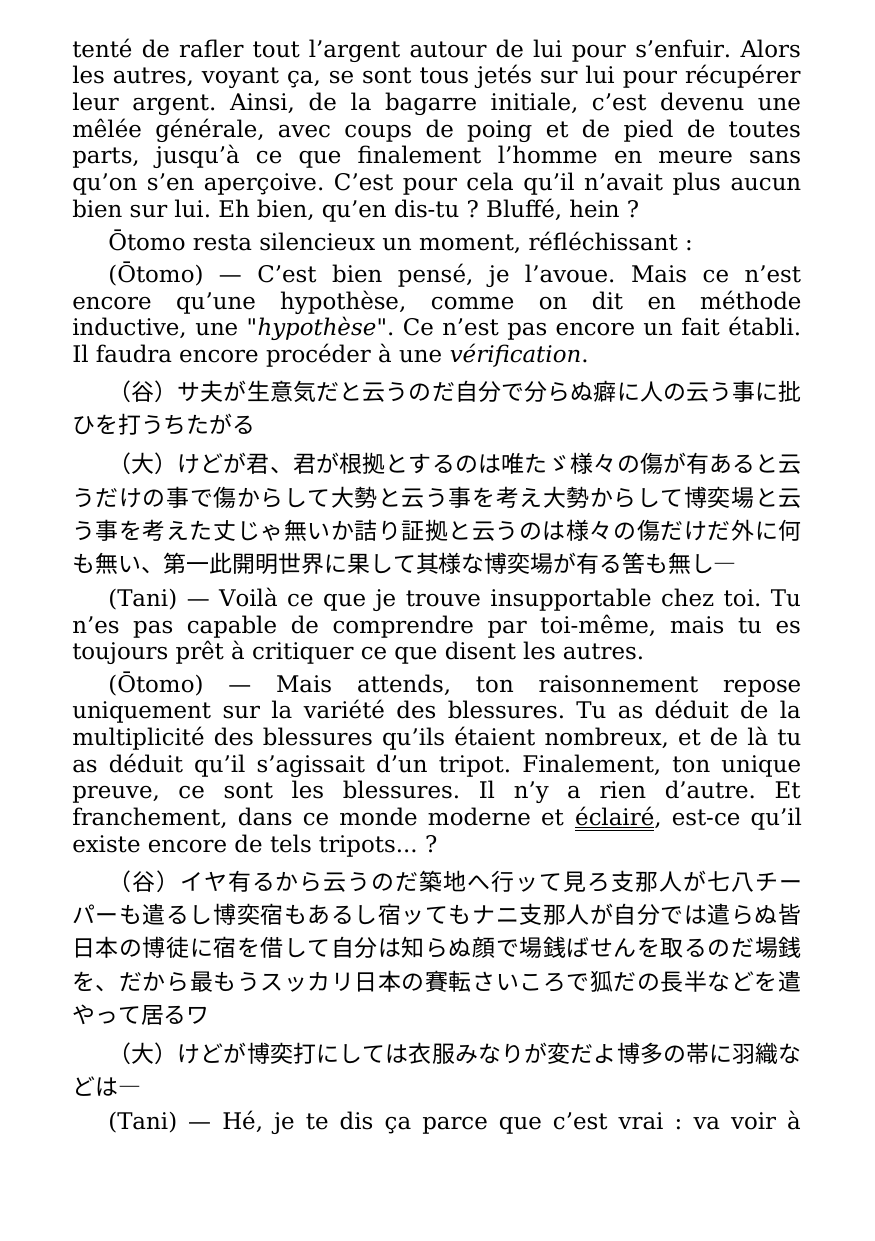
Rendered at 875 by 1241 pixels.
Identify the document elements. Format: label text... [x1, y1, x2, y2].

text tenté de rafler tout l’argent autour de lui pour s’enfuir. Alors les autres, voyant ça, se sont tous jetés sur lui pour récupérer leur argent. Ainsi, de la bagarre initiale, c’est devenu une mêlée générale, avec coups de poing et de pied de toutes parts, jusqu’à ce que finalement l’homme en meure sans qu’on s’en aperçoive. C’est pour cela qu’il n’avait plus aucun bien sur lui. Eh bien, qu’en dis-tu ? Bluffé, hein ? [72, 36, 802, 223]
text (Tani) — Voilà ce que je trouve insupportable chez toi. Tu n’es pas capable de comprendre par toi-même, mais tu es toujours prêt à critiquer ce que disent les autres. [72, 585, 802, 665]
text (Ōtomo) — Mais attends, ton raisonnement repose uniquement sur la variété des blessures. Tu as déduit de la multiplicité des blessures qu’ils étaient nombreux, et de là tu as déduit qu’il s’agissait d’un tripot. Finalement, ton unique preuve, ce sont les blessures. Il n’y a rien d’autre. Et franchement, dans ce monde moderne et éclairé, est-ce qu’il existe encore de tels tripots... ? [72, 671, 802, 858]
text (Tani) — Hé, je te dis ça parce que c’est vrai : va voir à [72, 1108, 802, 1135]
text （大）けどが博奕打にしては衣服みなりが変だよ博多の帯に羽織などは― [72, 1036, 802, 1102]
text （大）けどが君、君が根拠とするのは唯たゞ様々の傷が有あると云うだけの事で傷からして大勢と云う事を考え大勢からして博奕場と云う事を考えた丈じゃ無いか詰り証拠と云うのは様々の傷だけだ外に何も無い、第一此開明世界に果して其様な博奕場が有る筈も無し― [72, 446, 802, 579]
text （谷）イヤ有るから云うのだ築地へ行ッて見ろ支那人が七八チーパーも遣るし博奕宿もあるし宿ッてもナニ支那人が自分では遣らぬ皆日本の博徒に宿を借して自分は知らぬ顔で場銭ばせんを取るのだ場銭を、だから最もうスッカリ日本の賽転さいころで狐だの長半などを遣やって居るワ [72, 864, 802, 1030]
text (Ōtomo) — C’est bien pensé, je l’avoue. Mais ce n’est encore qu’une hypothèse, comme on dit en méthode inductive, une "hypothèse". Ce n’est pas encore un fait établi. Il faudra encore procéder à une vérification. [72, 261, 802, 368]
text Ōtomo resta silencieux un moment, réfléchissant : [72, 229, 802, 255]
text （谷）サ夫が生意気だと云うのだ自分で分らぬ癖に人の云う事に批ひを打うちたがる [72, 374, 802, 440]
